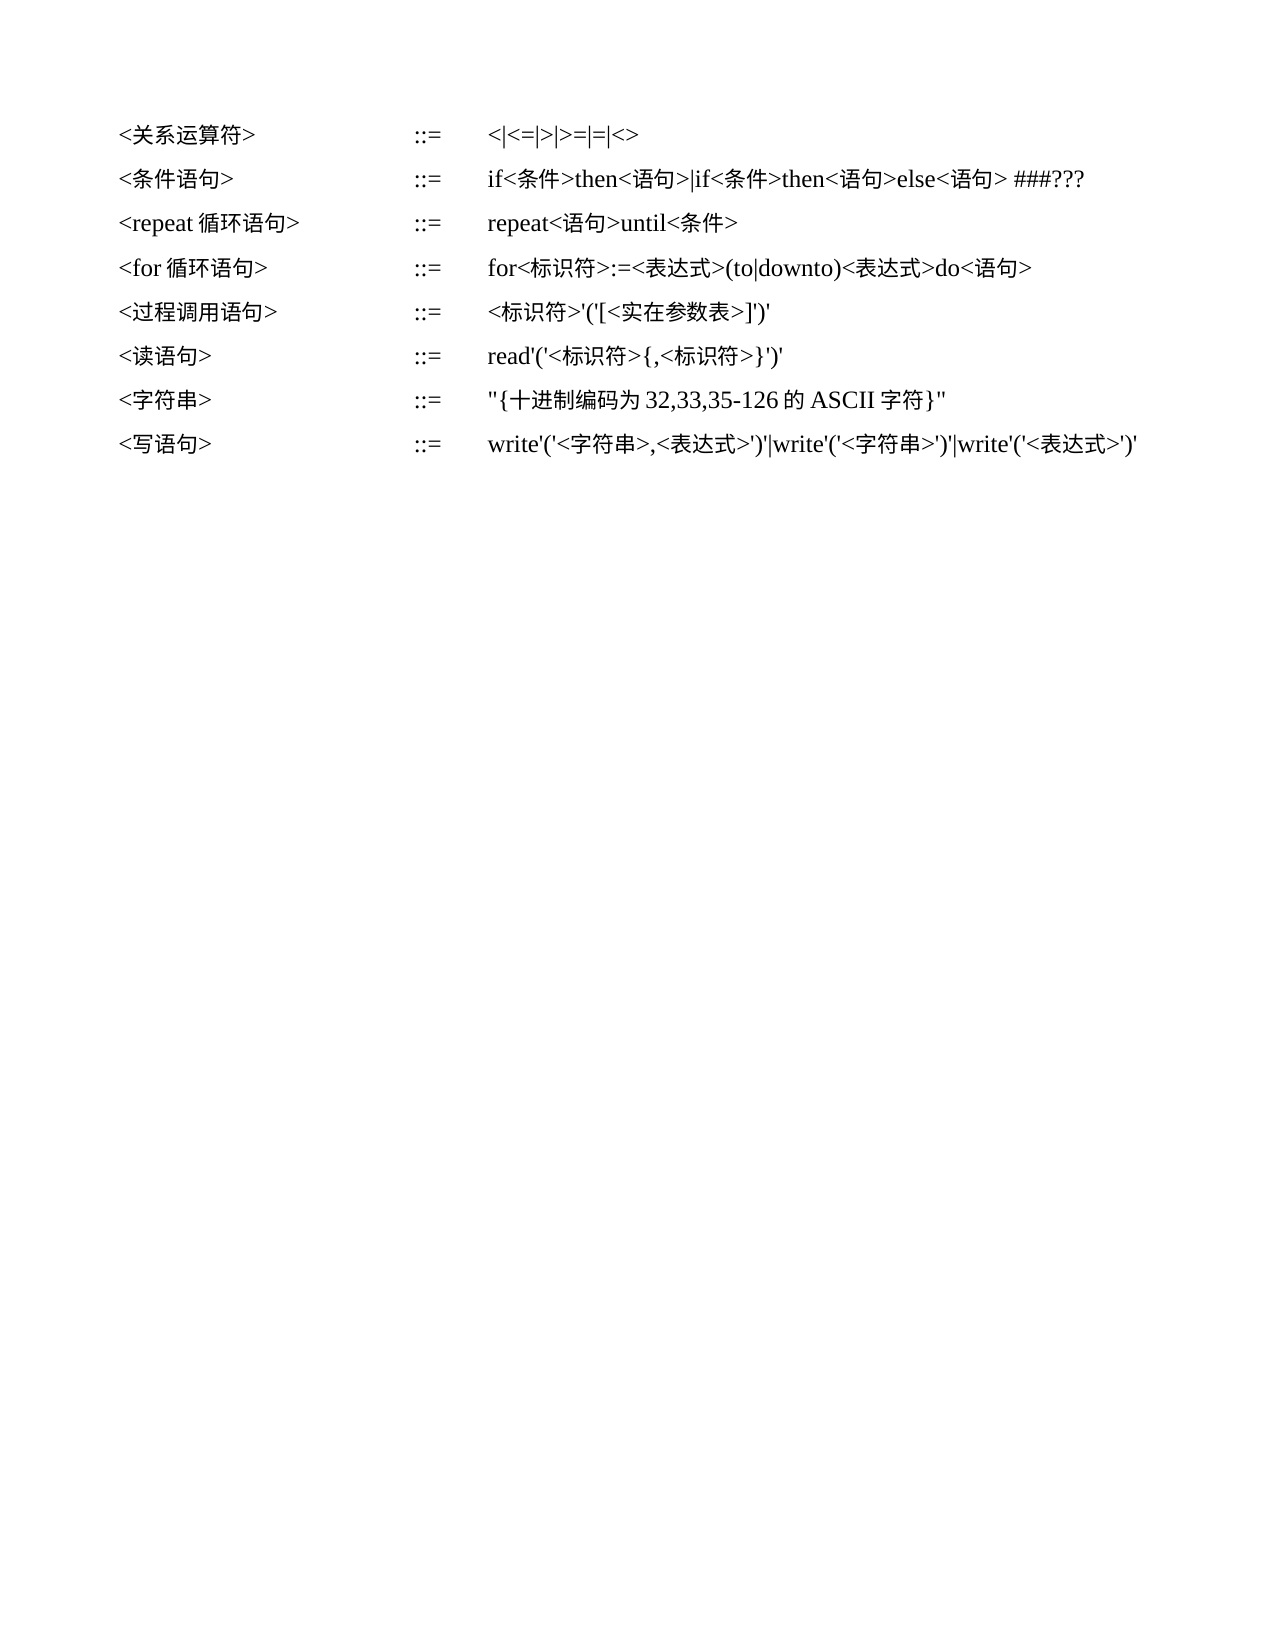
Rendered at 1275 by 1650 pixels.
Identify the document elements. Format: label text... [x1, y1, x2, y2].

text <过程调用语句> ::= <标识符>'('[<实在参数表>]')' [118, 295, 1157, 326]
text <条件语句> ::= if<条件>then<语句>|if<条件>then<语句>else<语句> ###??? [118, 162, 1157, 194]
text <repeat循环语句> ::= repeat<语句>until<条件> [118, 206, 1157, 238]
text <for循环语句> ::= for<标识符>:=<表达式>(to|downto)<表达式>do<语句> [118, 251, 1157, 282]
text <关系运算符> ::= <|<=|>|>=|=|<> [118, 118, 1157, 150]
text <字符串> ::= "{十进制编码为32,33,35-126的ASCII字符}" [118, 383, 1157, 415]
text <写语句> ::= write'('<字符串>,<表达式>')'|write'('<字符串>')'|write'('<表达式>')' [118, 427, 1157, 459]
text <读语句> ::= read'('<标识符>{,<标识符>}')' [118, 339, 1157, 371]
